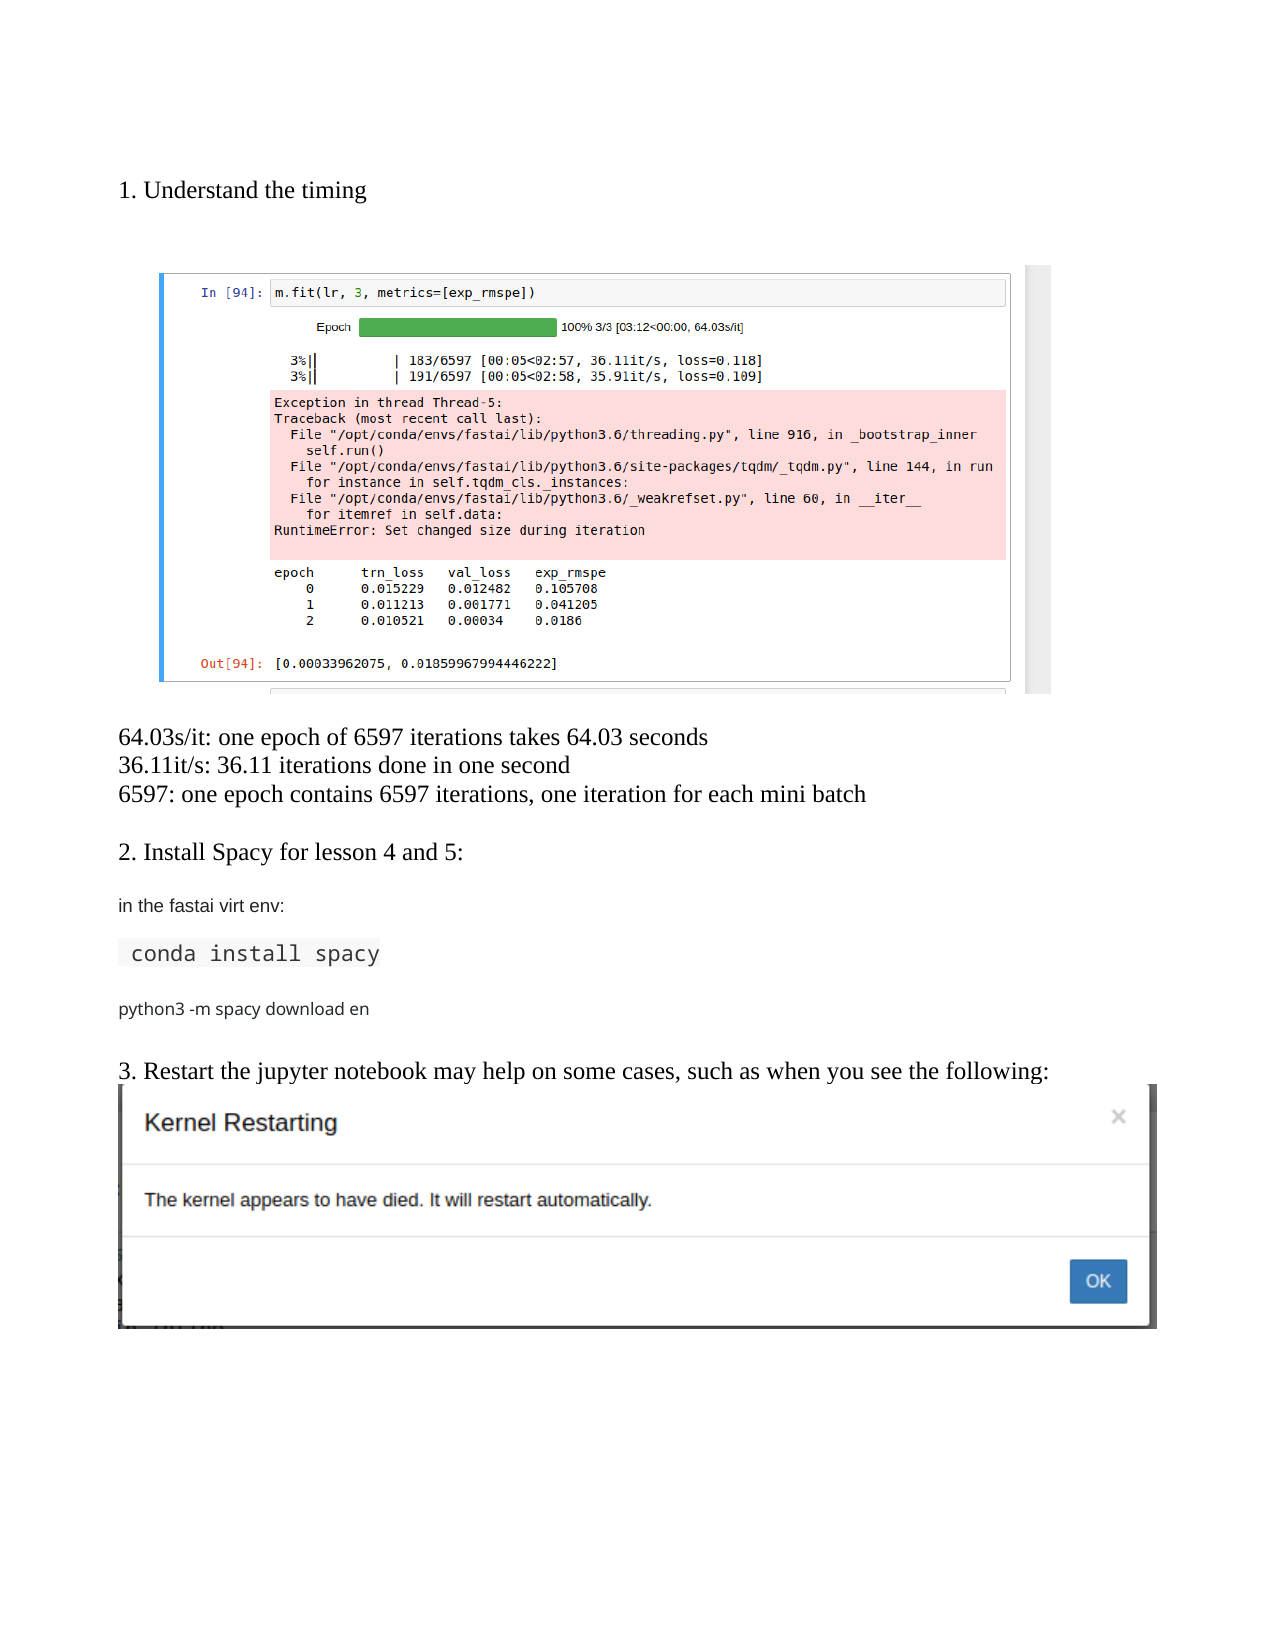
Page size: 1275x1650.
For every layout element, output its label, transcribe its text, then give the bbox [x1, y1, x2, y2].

picture [155, 265, 1052, 694]
text conda install spacy [118, 937, 1157, 967]
picture [118, 1084, 1157, 1329]
text 3. Restart the jupyter notebook may help on some cases, such as when you see the following: [118, 1056, 1157, 1084]
text in the fastai virt env: [118, 894, 1157, 916]
text 1. Understand the timing [118, 176, 1157, 204]
text 2. Install Spacy for lesson 4 and 5: [118, 837, 1157, 866]
text 64.03s/it: one epoch of 6597 iterations takes 64.03 seconds [118, 722, 1157, 751]
text 36.11it/s: 36.11 iterations done in one second [118, 751, 1157, 779]
text python3 -m spacy download en [118, 997, 1157, 1020]
text 6597: one epoch contains 6597 iterations, one iteration for each mini batch [118, 779, 1157, 808]
